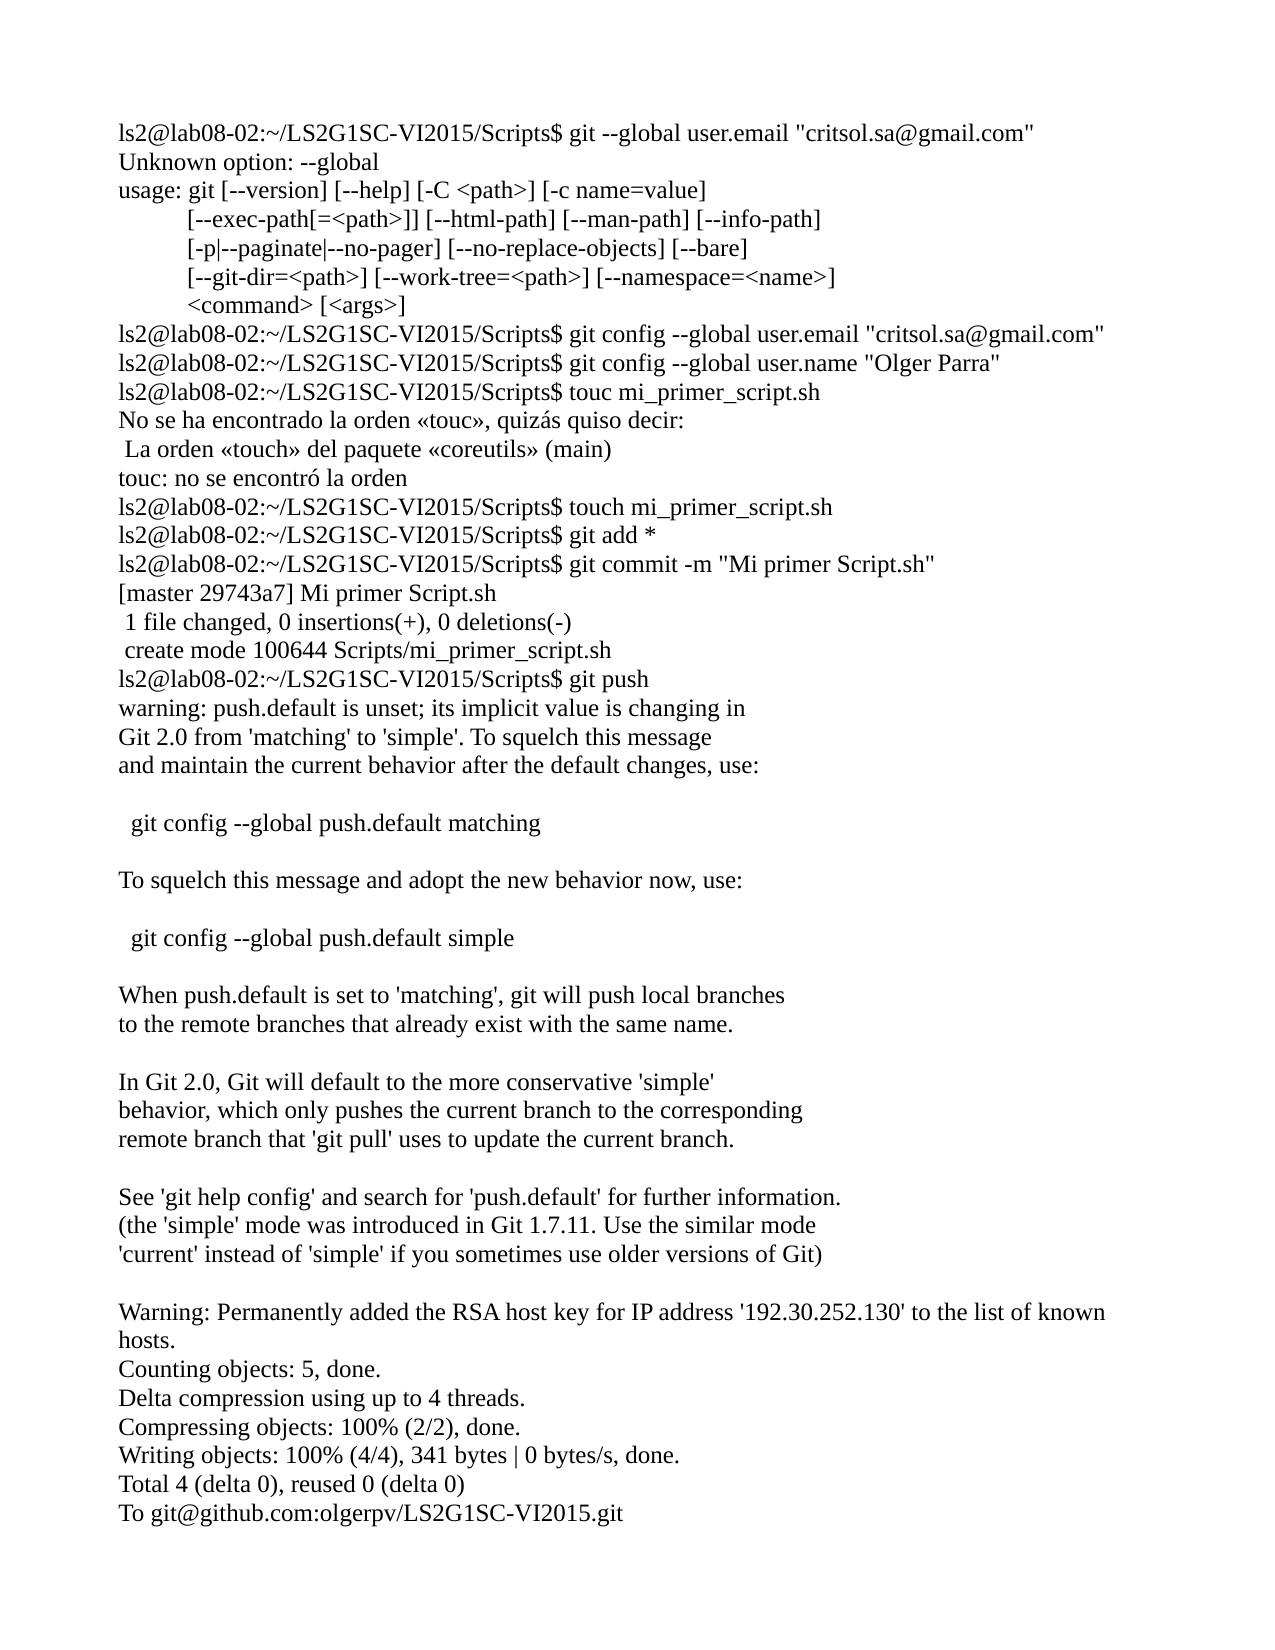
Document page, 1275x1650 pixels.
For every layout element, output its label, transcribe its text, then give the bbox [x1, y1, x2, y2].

text See 'git help config' and search for 'push.default' for further information. [118, 1182, 1157, 1211]
text Warning: Permanently added the RSA host key for IP address '192.30.252.130' to the list of known hosts. [118, 1297, 1157, 1354]
text ls2@lab08-02:~/LS2G1SC-VI2015/Scripts$ touc mi_primer_script.sh [118, 377, 1157, 406]
text Git 2.0 from 'matching' to 'simple'. To squelch this message [118, 722, 1157, 751]
text When push.default is set to 'matching', git will push local branches [118, 981, 1157, 1009]
text <command> [<args>] [118, 291, 1157, 319]
text create mode 100644 Scripts/mi_primer_script.sh [118, 636, 1157, 664]
text to the remote branches that already exist with the same name. [118, 1009, 1157, 1038]
text ls2@lab08-02:~/LS2G1SC-VI2015/Scripts$ git commit -m "Mi primer Script.sh" [118, 549, 1157, 578]
text Counting objects: 5, done. [118, 1354, 1157, 1383]
text To squelch this message and adopt the new behavior now, use: [118, 866, 1157, 894]
text To git@github.com:olgerpv/LS2G1SC-VI2015.git [118, 1498, 1157, 1527]
text ls2@lab08-02:~/LS2G1SC-VI2015/Scripts$ git add * [118, 521, 1157, 549]
text ls2@lab08-02:~/LS2G1SC-VI2015/Scripts$ git config --global user.email "critsol.sa@gmail.com" [118, 319, 1157, 348]
text Delta compression using up to 4 threads. [118, 1383, 1157, 1412]
text [--exec-path[=<path>]] [--html-path] [--man-path] [--info-path] [118, 204, 1157, 233]
text behavior, which only pushes the current branch to the corresponding [118, 1096, 1157, 1124]
text ls2@lab08-02:~/LS2G1SC-VI2015/Scripts$ touch mi_primer_script.sh [118, 492, 1157, 521]
text git config --global push.default matching [118, 808, 1157, 837]
text In Git 2.0, Git will default to the more conservative 'simple' [118, 1067, 1157, 1096]
text warning: push.default is unset; its implicit value is changing in [118, 693, 1157, 722]
text Total 4 (delta 0), reused 0 (delta 0) [118, 1469, 1157, 1498]
text ls2@lab08-02:~/LS2G1SC-VI2015/Scripts$ git --global user.email "critsol.sa@gmail.com" [118, 118, 1157, 147]
text [master 29743a7] Mi primer Script.sh [118, 578, 1157, 607]
text git config --global push.default simple [118, 923, 1157, 952]
text and maintain the current behavior after the default changes, use: [118, 751, 1157, 779]
text (the 'simple' mode was introduced in Git 1.7.11. Use the similar mode [118, 1211, 1157, 1239]
text ls2@lab08-02:~/LS2G1SC-VI2015/Scripts$ git push [118, 664, 1157, 693]
text La orden «touch» del paquete «coreutils» (main) [118, 434, 1157, 463]
text No se ha encontrado la orden «touc», quizás quiso decir: [118, 406, 1157, 434]
text Compressing objects: 100% (2/2), done. [118, 1412, 1157, 1441]
text remote branch that 'git pull' uses to update the current branch. [118, 1124, 1157, 1153]
text touc: no se encontró la orden [118, 463, 1157, 492]
text 1 file changed, 0 insertions(+), 0 deletions(-) [118, 607, 1157, 636]
text Unknown option: --global [118, 147, 1157, 176]
text usage: git [--version] [--help] [-C <path>] [-c name=value] [118, 176, 1157, 204]
text [--git-dir=<path>] [--work-tree=<path>] [--namespace=<name>] [118, 262, 1157, 291]
text [-p|--paginate|--no-pager] [--no-replace-objects] [--bare] [118, 233, 1157, 262]
text Writing objects: 100% (4/4), 341 bytes | 0 bytes/s, done. [118, 1441, 1157, 1469]
text 'current' instead of 'simple' if you sometimes use older versions of Git) [118, 1239, 1157, 1268]
text ls2@lab08-02:~/LS2G1SC-VI2015/Scripts$ git config --global user.name "Olger Parra" [118, 348, 1157, 377]
